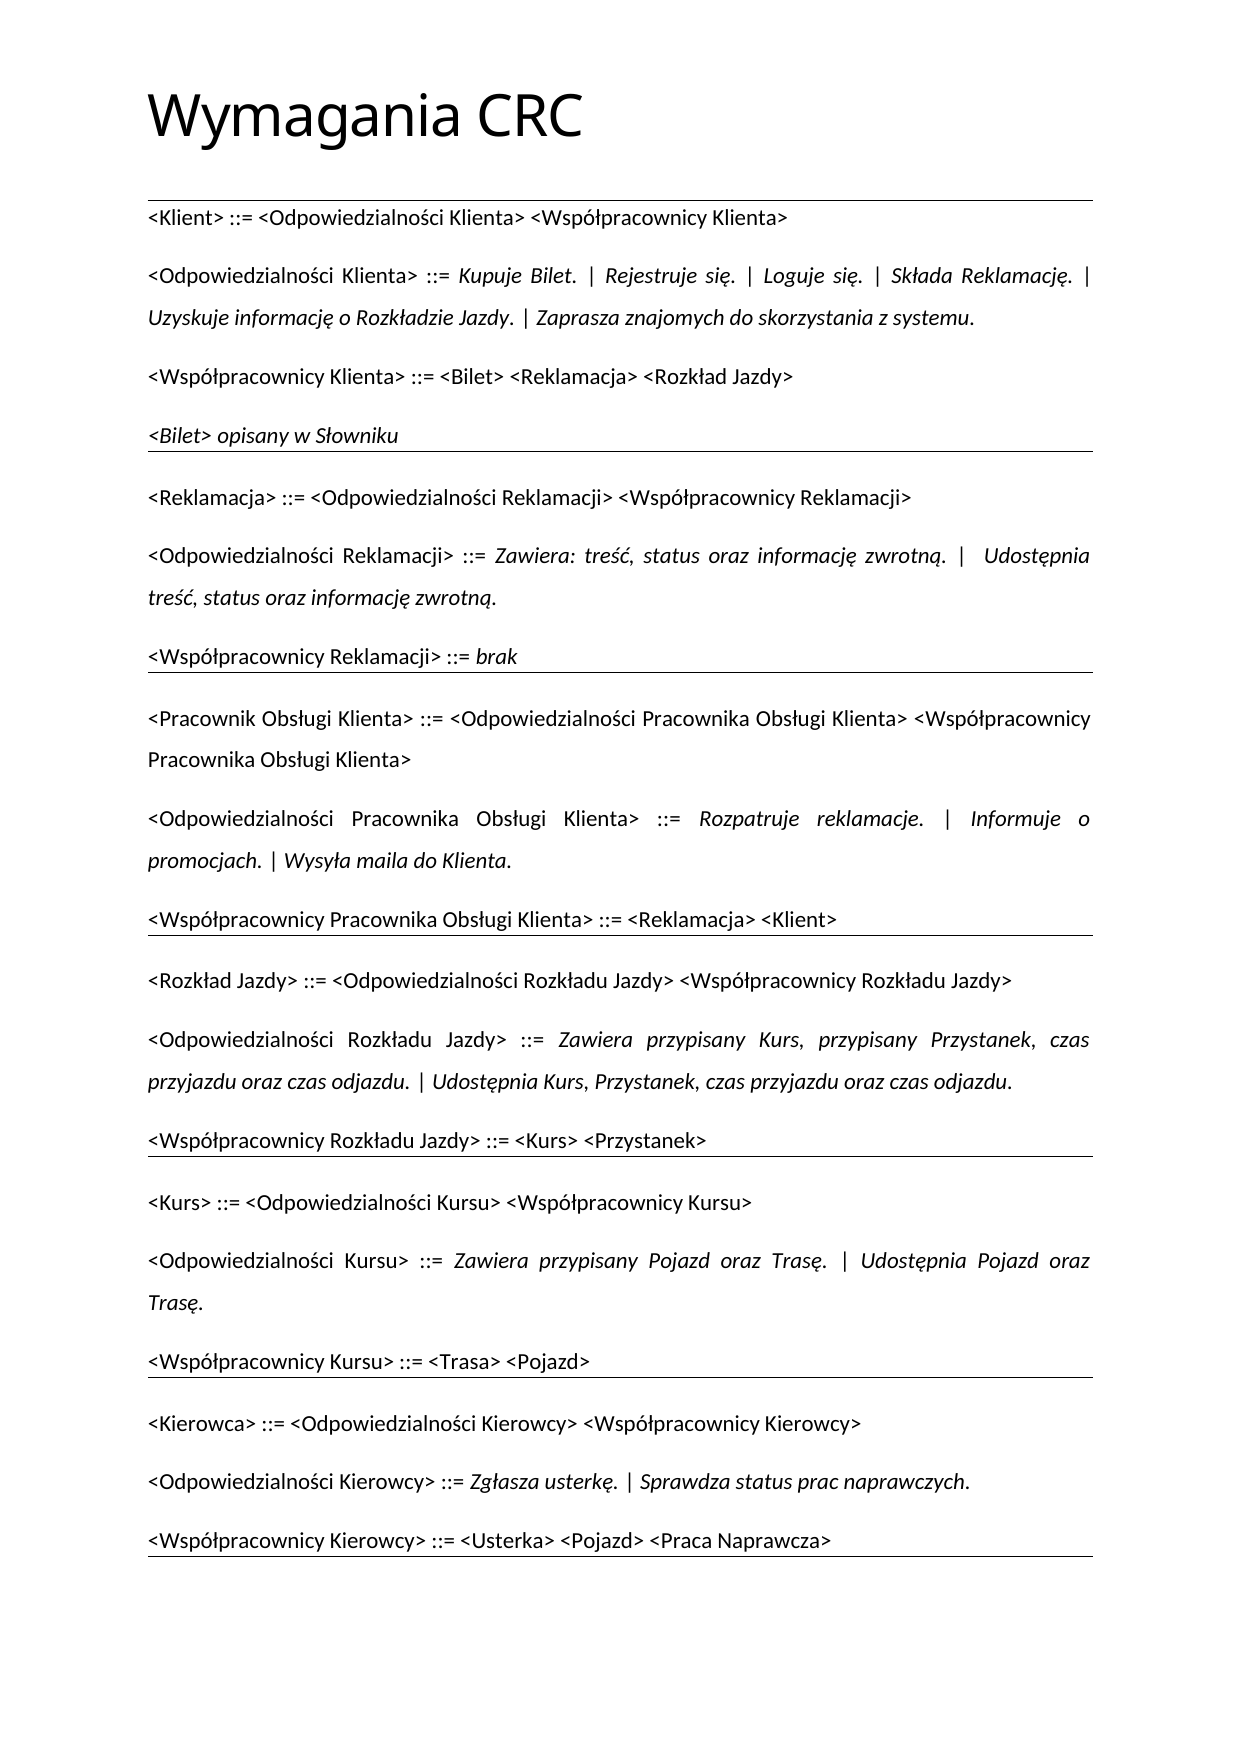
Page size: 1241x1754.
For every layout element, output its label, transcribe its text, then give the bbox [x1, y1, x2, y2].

text <Współpracownicy Kursu> ::= <Trasa> <Pojazd> [148, 1347, 1093, 1377]
text <Współpracownicy Klienta> ::= <Bilet> <Reklamacja> <Rozkład Jazdy> [148, 362, 1093, 390]
text <Odpowiedzialności Reklamacji> ::= Zawiera: treść, status oraz informację zwrotną. | Udostępnia treść, status oraz informację zwrotną. [148, 541, 1093, 611]
text <Rozkład Jazdy> ::= <Odpowiedzialności Rozkładu Jazdy> <Współpracownicy Rozkładu Jazdy> [148, 967, 1093, 995]
text <Odpowiedzialności Kursu> ::= Zawiera przypisany Pojazd oraz Trasę. | Udostępnia Pojazd oraz Trasę. [148, 1246, 1093, 1316]
text <Odpowiedzialności Rozkładu Jazdy> ::= Zawiera przypisany Kurs, przypisany Przystanek, czas przyjazdu oraz czas odjazdu. | Udostępnia Kurs, Przystanek, czas przyjazdu oraz czas odjazdu. [148, 1025, 1093, 1095]
text <Kierowca> ::= <Odpowiedzialności Kierowcy> <Współpracownicy Kierowcy> [148, 1409, 1093, 1437]
text <Kurs> ::= <Odpowiedzialności Kursu> <Współpracownicy Kursu> [148, 1188, 1093, 1216]
text <Klient> ::= <Odpowiedzialności Klienta> <Współpracownicy Klienta> [148, 201, 1093, 231]
text <Współpracownicy Pracownika Obsługi Klienta> ::= <Reklamacja> <Klient> [148, 905, 1093, 935]
text <Współpracownicy Rozkładu Jazdy> ::= <Kurs> <Przystanek> [148, 1126, 1093, 1156]
text <Odpowiedzialności Pracownika Obsługi Klienta> ::= Rozpatruje reklamacje. | Informuje o promocjach. | Wysyła maila do Klienta. [148, 804, 1093, 874]
text <Pracownik Obsługi Klienta> ::= <Odpowiedzialności Pracownika Obsługi Klienta> <Współpracownicy Pracownika Obsługi Klienta> [148, 704, 1093, 774]
text <Współpracownicy Reklamacji> ::= brak [148, 642, 1093, 672]
text <Odpowiedzialności Kierowcy> ::= Zgłasza usterkę. | Sprawdza status prac naprawczych. [148, 1467, 1093, 1495]
text <Bilet> opisany w Słowniku [148, 421, 1093, 451]
text <Współpracownicy Kierowcy> ::= <Usterka> <Pojazd> <Praca Naprawcza> [148, 1526, 1093, 1556]
text <Reklamacja> ::= <Odpowiedzialności Reklamacji> <Współpracownicy Reklamacji> [148, 483, 1093, 511]
text <Odpowiedzialności Klienta> ::= Kupuje Bilet. | Rejestruje się. | Loguje się. | Składa Reklamację. | Uzyskuje informację o Rozkładzie Jazdy. | Zaprasza znajomych do skorzystania z systemu. [148, 262, 1093, 332]
text Wymagania CRC [148, 74, 1093, 153]
